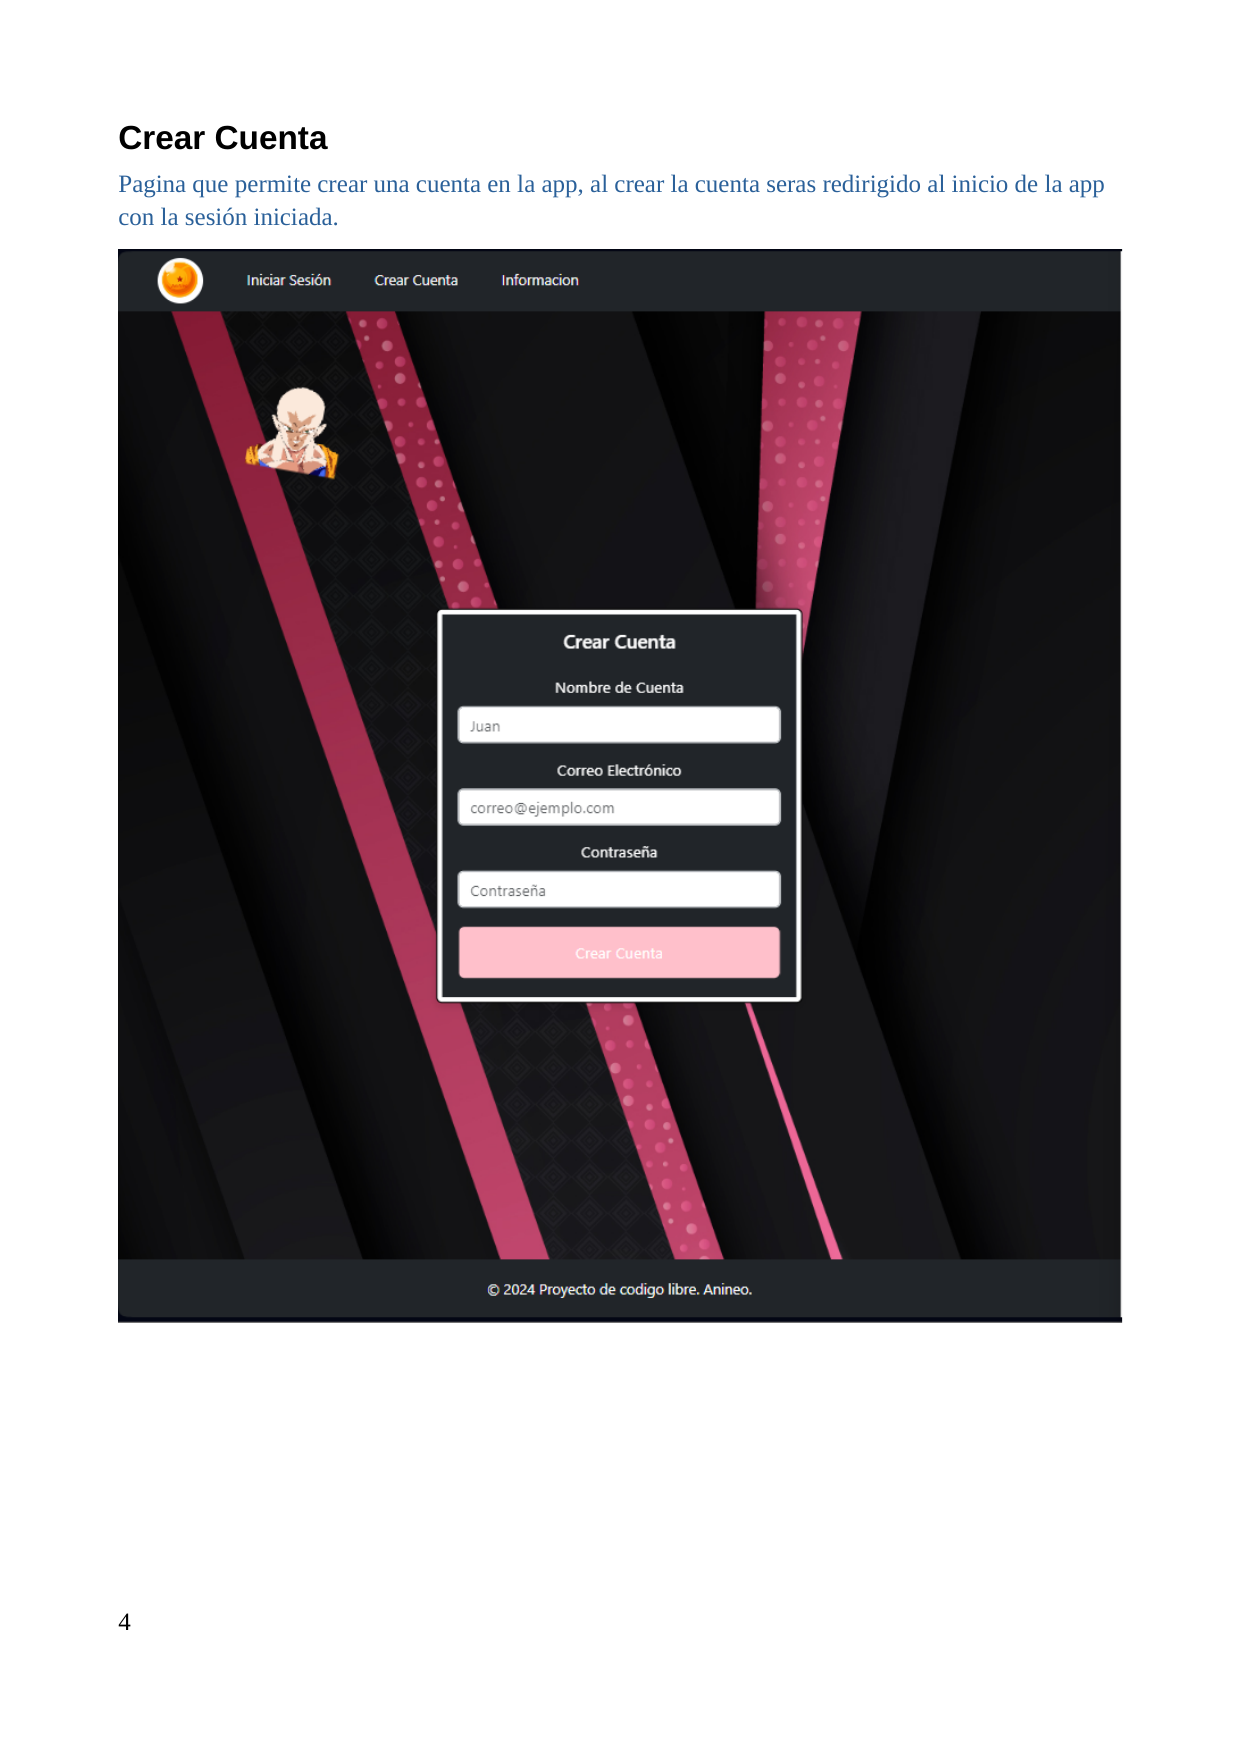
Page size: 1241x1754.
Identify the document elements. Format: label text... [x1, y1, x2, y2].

subtitle Crear Cuenta [118, 118, 1122, 157]
picture [118, 249, 1123, 1323]
subtitle Pagina que permite crear una cuenta en la app, al crear la cuenta seras redirigido al inicio de la app con la sesión iniciada. [118, 169, 1122, 231]
